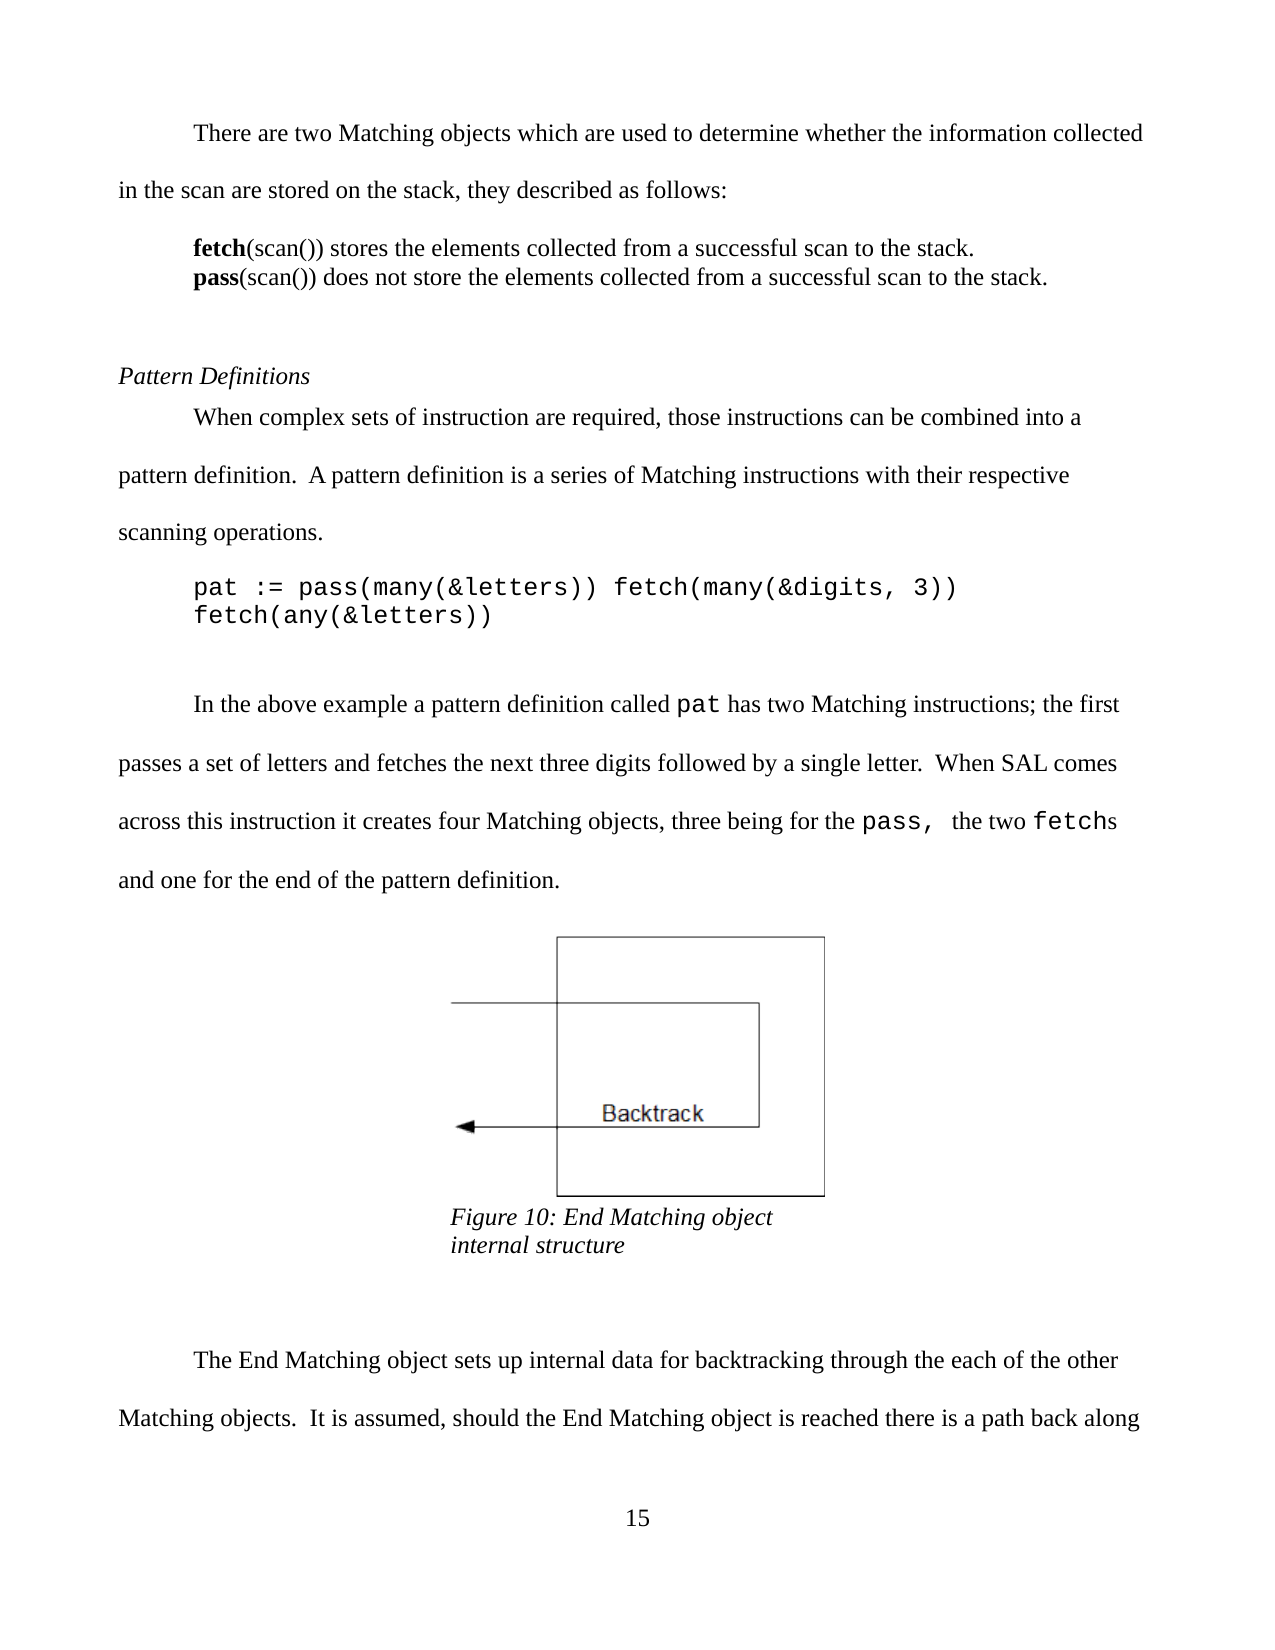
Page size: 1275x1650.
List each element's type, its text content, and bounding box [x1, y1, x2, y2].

subtitle Pattern Definitions [118, 361, 1157, 390]
text pat := pass(many(&letters)) fetch(many(&digits, 3)) fetch(any(&letters)) [193, 575, 1157, 631]
text When complex sets of instruction are required, those instructions can be combined into a pattern definition. A pattern definition is a series of Matching instructions with their respective scanning operations. [118, 402, 1157, 546]
text Figure 10: End Matching object internal structure [450, 1197, 825, 1259]
picture [450, 935, 825, 1197]
text There are two Matching objects which are used to determine whether the information collected in the scan are stored on the stack, they described as follows: [118, 118, 1157, 204]
list pass(scan()) does not store the elements collected from a successful scan to the stack. [193, 262, 1082, 291]
text In the above example a pattern definition called pat has two Matching instructions; the first passes a set of letters and fetches the next three digits followed by a single letter. When SAL comes across this instruction it creates four Matching objects, three being for the pass, the two fetchs and one for the end of the pattern definition. [118, 689, 1157, 894]
text The End Matching object sets up internal data for backtracking through the each of the other Matching objects. It is assumed, should the End Matching object is reached there is a path back along [118, 1346, 1157, 1432]
list fetch(scan()) stores the elements collected from a successful scan to the stack. [193, 233, 1082, 262]
